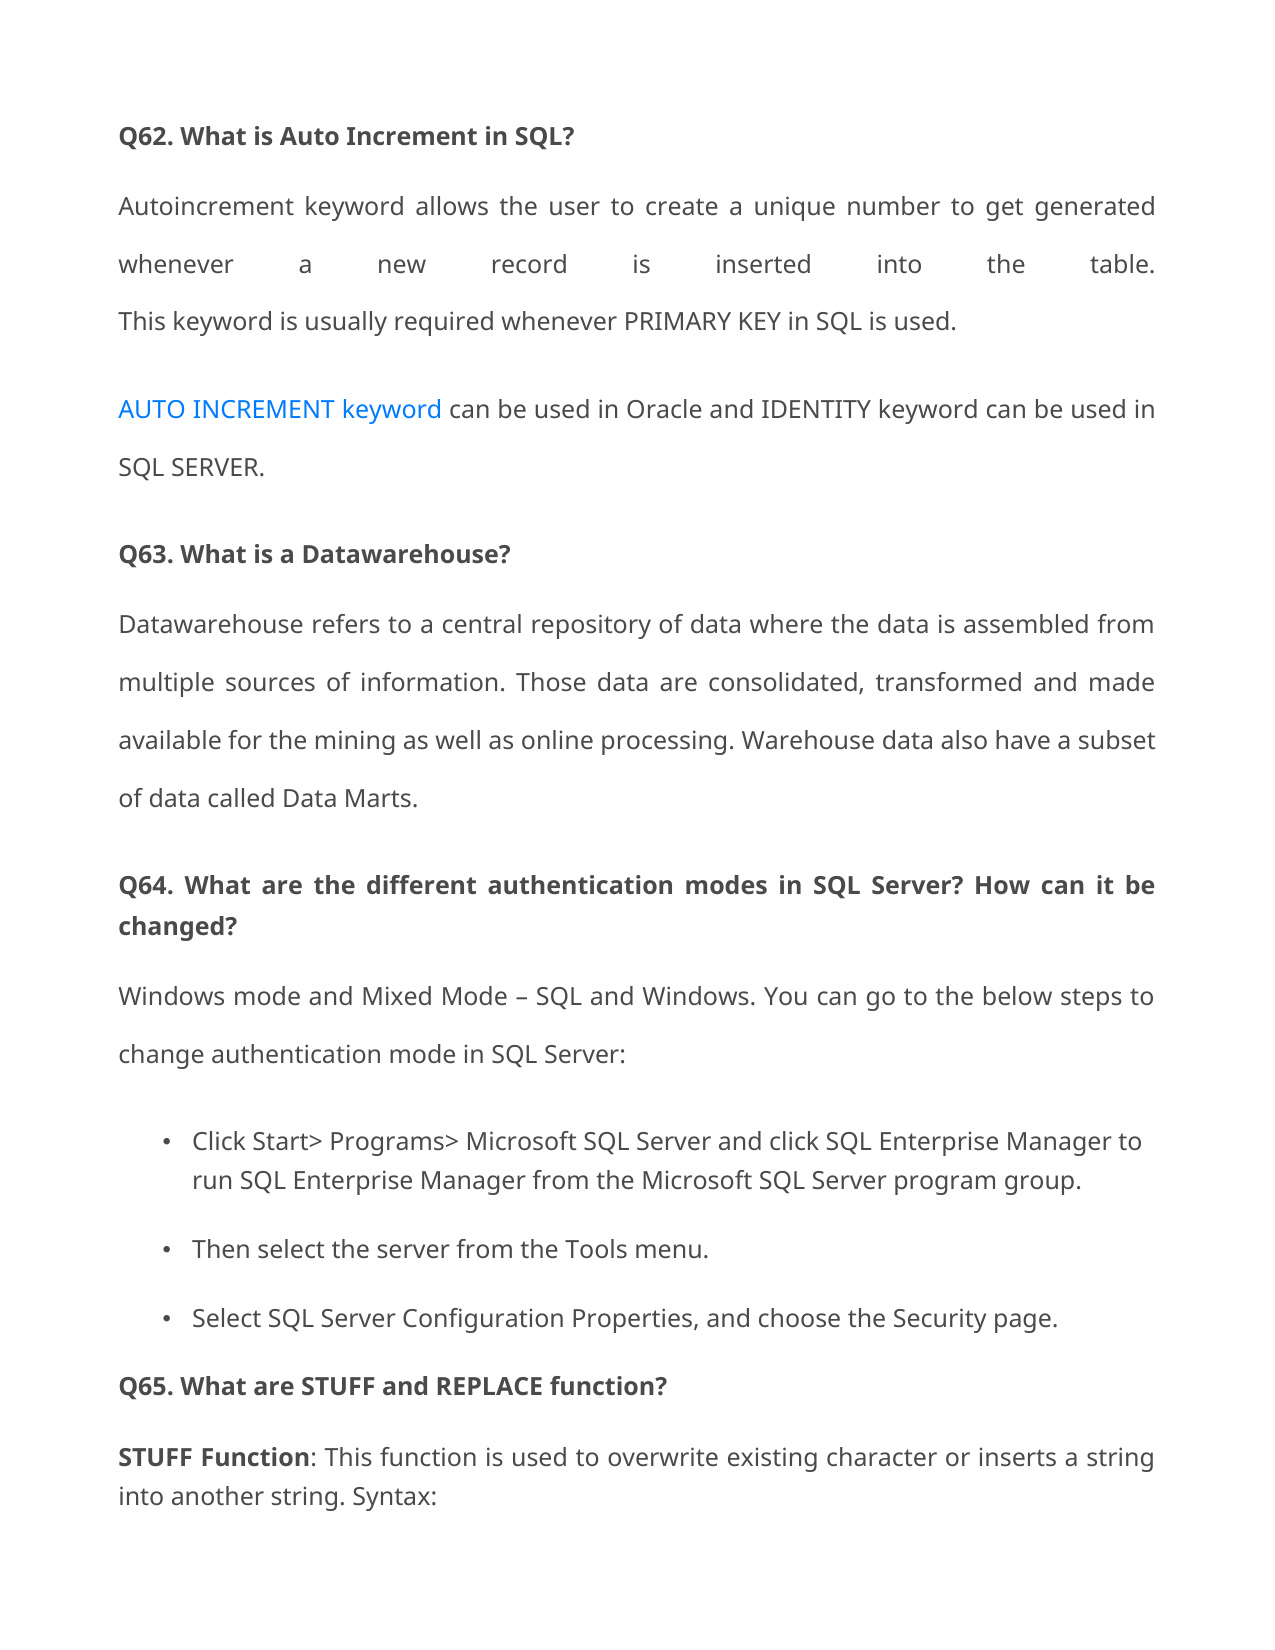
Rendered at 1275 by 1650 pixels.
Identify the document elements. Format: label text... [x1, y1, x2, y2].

text Windows mode and Mixed Mode – SQL and Windows. You can go to the below steps to change authentication mode in SQL Server: [118, 979, 1157, 1071]
text AUTO INCREMENT keyword can be used in Oracle and IDENTITY keyword can be used in SQL SERVER. [118, 391, 1157, 483]
list Select SQL Server Configuration Properties, and choose the Security page. [162, 1300, 1157, 1334]
list Then select the server from the Tools menu. [162, 1232, 1157, 1266]
text Autoincrement keyword allows the user to create a unique number to get generated whenever a new record is inserted into the table. This keyword is usually required whenever PRIMARY KEY in SQL is used. [118, 188, 1157, 338]
subtitle Q63. What is a Datawarehouse? [118, 536, 1157, 571]
list Click Start> Programs> Microsoft SQL Server and click SQL Enterprise Manager to run SQL Enterprise Manager from the Microsoft SQL Server program group. [162, 1124, 1157, 1197]
subtitle Q64. What are the different authentication modes in SQL Server? How can it be changed? [118, 867, 1157, 942]
text STUFF Function: This function is used to overwrite existing character or inserts a string into another string. Syntax: [118, 1439, 1157, 1512]
subtitle Q65. What are STUFF and REPLACE function? [118, 1369, 1157, 1403]
text Datawarehouse refers to a central repository of data where the data is assembled from multiple sources of information. Those data are consolidated, transformed and made available for the mining as well as online processing. Warehouse data also have a subset of data called Data Marts. [118, 607, 1157, 814]
subtitle Q62. What is Auto Increment in SQL? [118, 118, 1157, 152]
